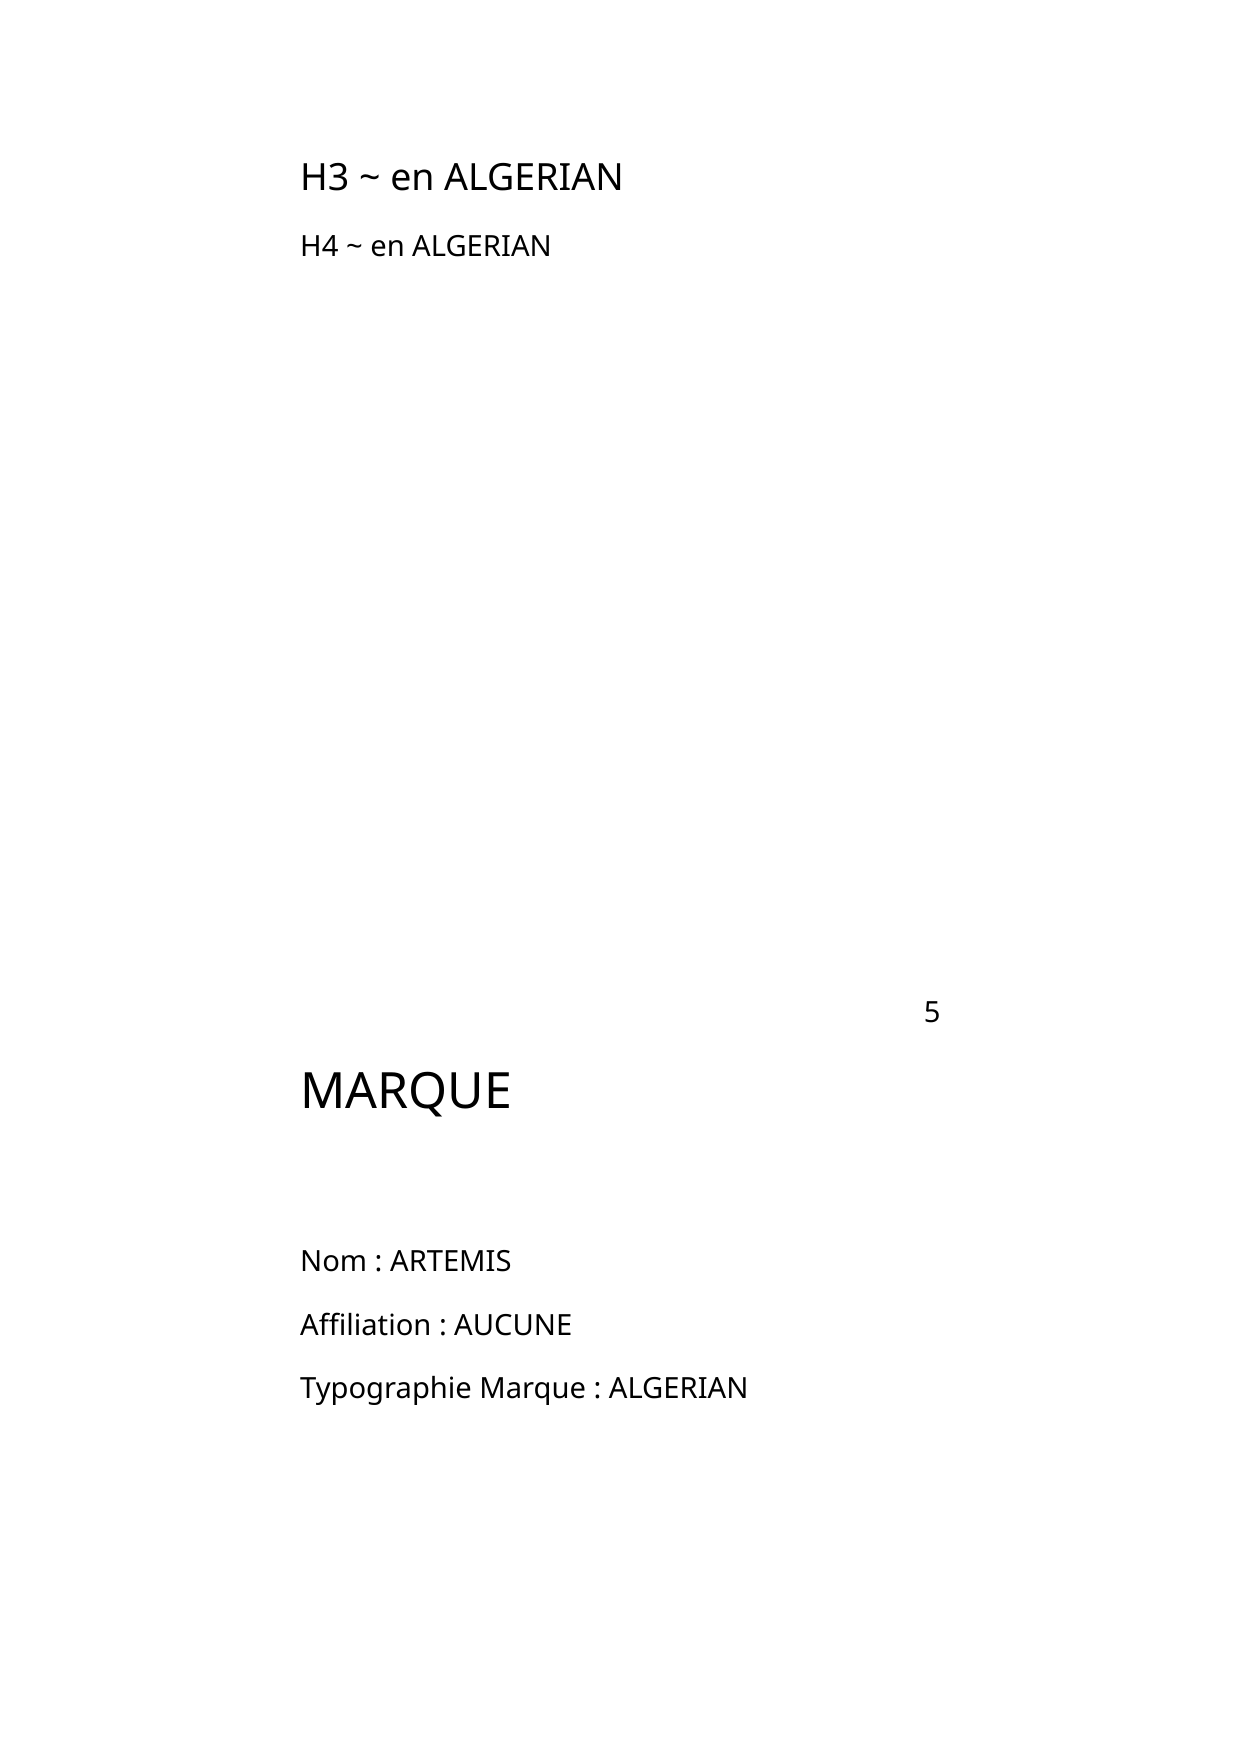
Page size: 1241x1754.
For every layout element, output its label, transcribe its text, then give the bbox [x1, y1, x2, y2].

text Affiliation : AUCUNE [300, 1304, 940, 1343]
text H3 ~ en ALGERIAN [300, 150, 940, 201]
text H4 ~ en ALGERIAN [300, 225, 940, 265]
text Nom : ARTEMIS [300, 1240, 940, 1279]
text Typographie Marque : ALGERIAN [300, 1368, 940, 1407]
text 5 [300, 991, 940, 1031]
text MARQUE [300, 1055, 940, 1123]
